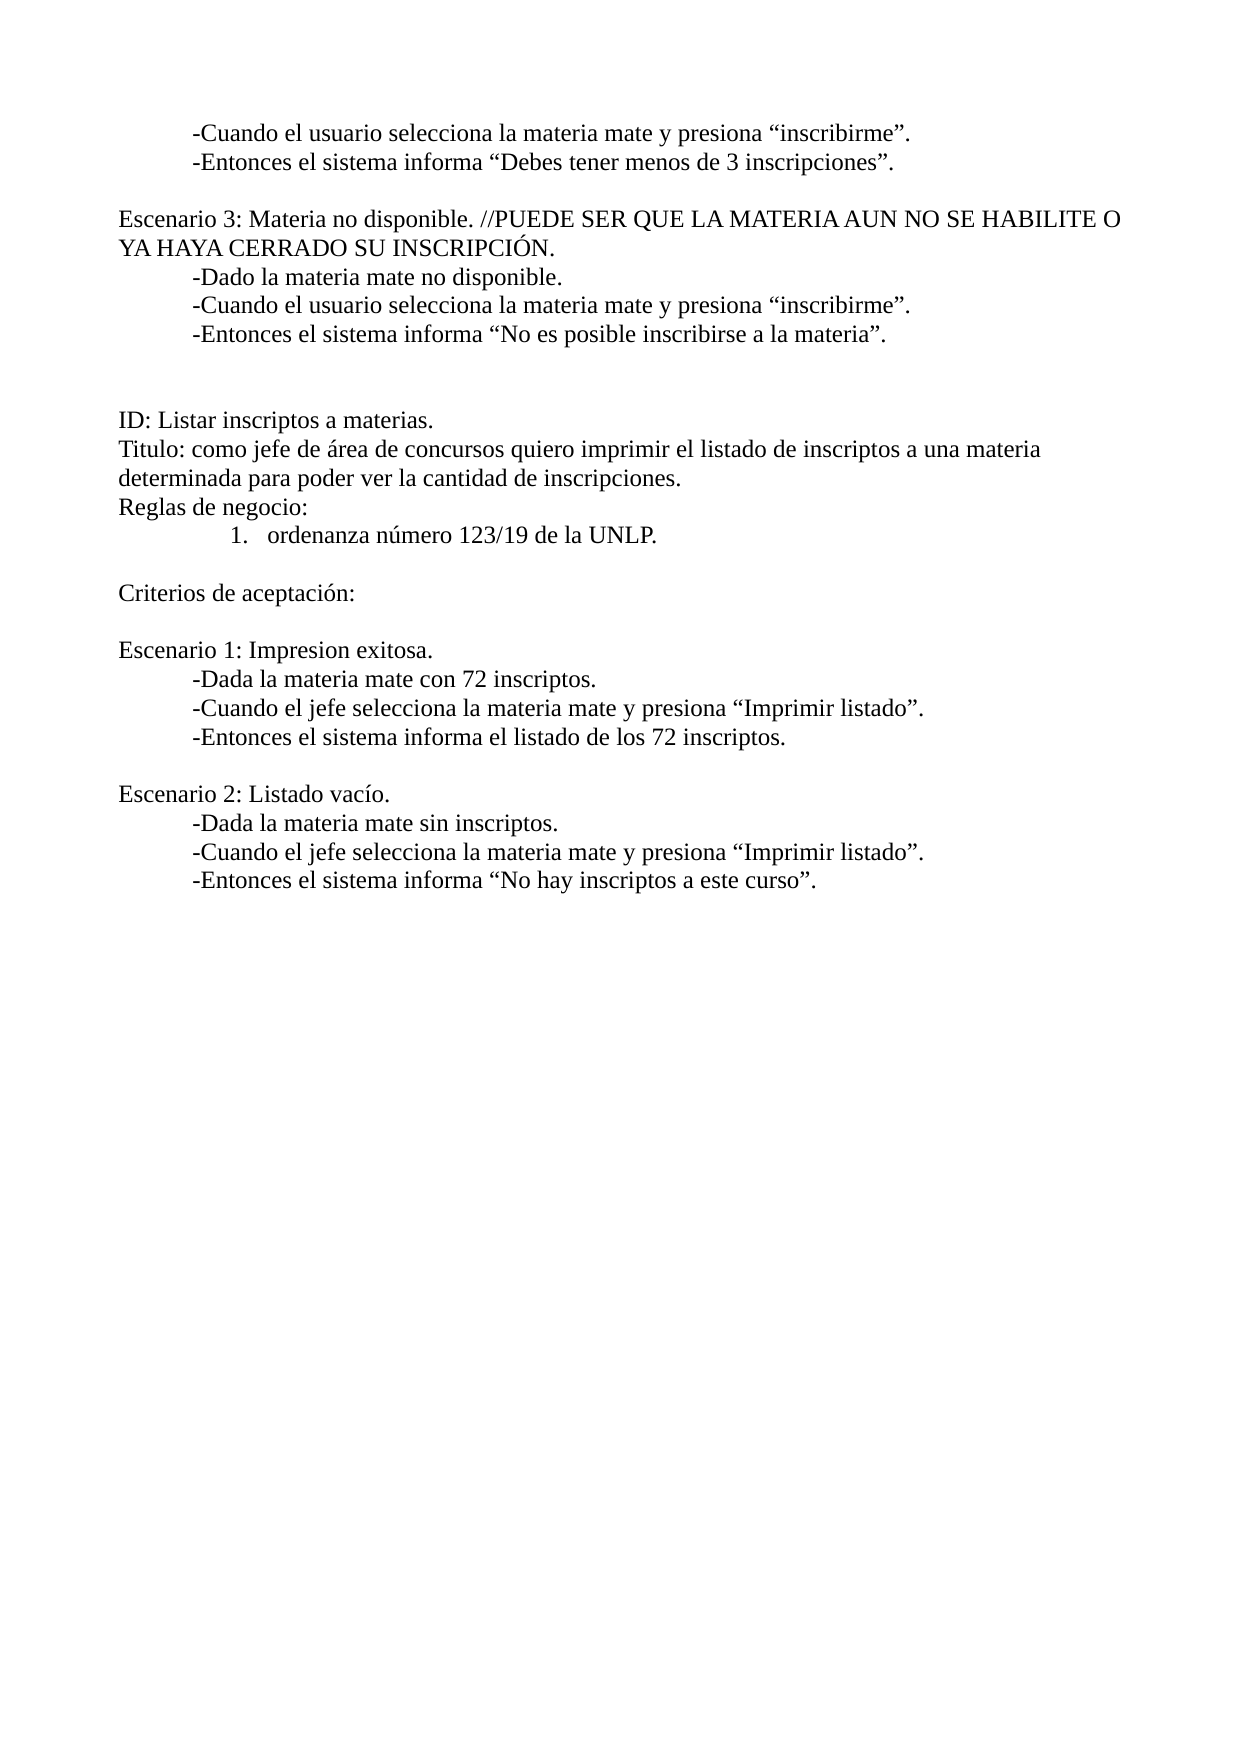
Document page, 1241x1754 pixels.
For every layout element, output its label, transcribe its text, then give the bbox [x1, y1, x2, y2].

text -Cuando el usuario selecciona la materia mate y presiona “inscribirme”. [118, 118, 1122, 147]
text -Entonces el sistema informa el listado de los 72 inscriptos. [118, 722, 1122, 751]
list ordenanza número 123/19 de la UNLP. [229, 521, 1122, 549]
text ID: Listar inscriptos a materias. [118, 406, 1122, 434]
text -Dada la materia mate sin inscriptos. [118, 808, 1122, 837]
text Titulo: como jefe de área de concursos quiero imprimir el listado de inscriptos a una materia determinada para poder ver la cantidad de inscripciones. [118, 434, 1122, 492]
text Criterios de aceptación: [118, 578, 1122, 607]
text Reglas de negocio: [118, 492, 1122, 521]
text -Cuando el usuario selecciona la materia mate y presiona “inscribirme”. [118, 291, 1122, 319]
text Escenario 1: Impresion exitosa. [118, 636, 1122, 664]
text -Dado la materia mate no disponible. [118, 262, 1122, 291]
text -Dada la materia mate con 72 inscriptos. [118, 664, 1122, 693]
text -Cuando el jefe selecciona la materia mate y presiona “Imprimir listado”. [118, 693, 1122, 722]
text -Entonces el sistema informa “Debes tener menos de 3 inscripciones”. [118, 147, 1122, 176]
text Escenario 2: Listado vacío. [118, 779, 1122, 808]
text -Cuando el jefe selecciona la materia mate y presiona “Imprimir listado”. [118, 837, 1122, 866]
text -Entonces el sistema informa “No es posible inscribirse a la materia”. [118, 319, 1122, 348]
text -Entonces el sistema informa “No hay inscriptos a este curso”. [118, 866, 1122, 894]
text Escenario 3: Materia no disponible. //PUEDE SER QUE LA MATERIA AUN NO SE HABILITE O YA HAYA CERRADO SU INSCRIPCIÓN. [118, 204, 1122, 262]
